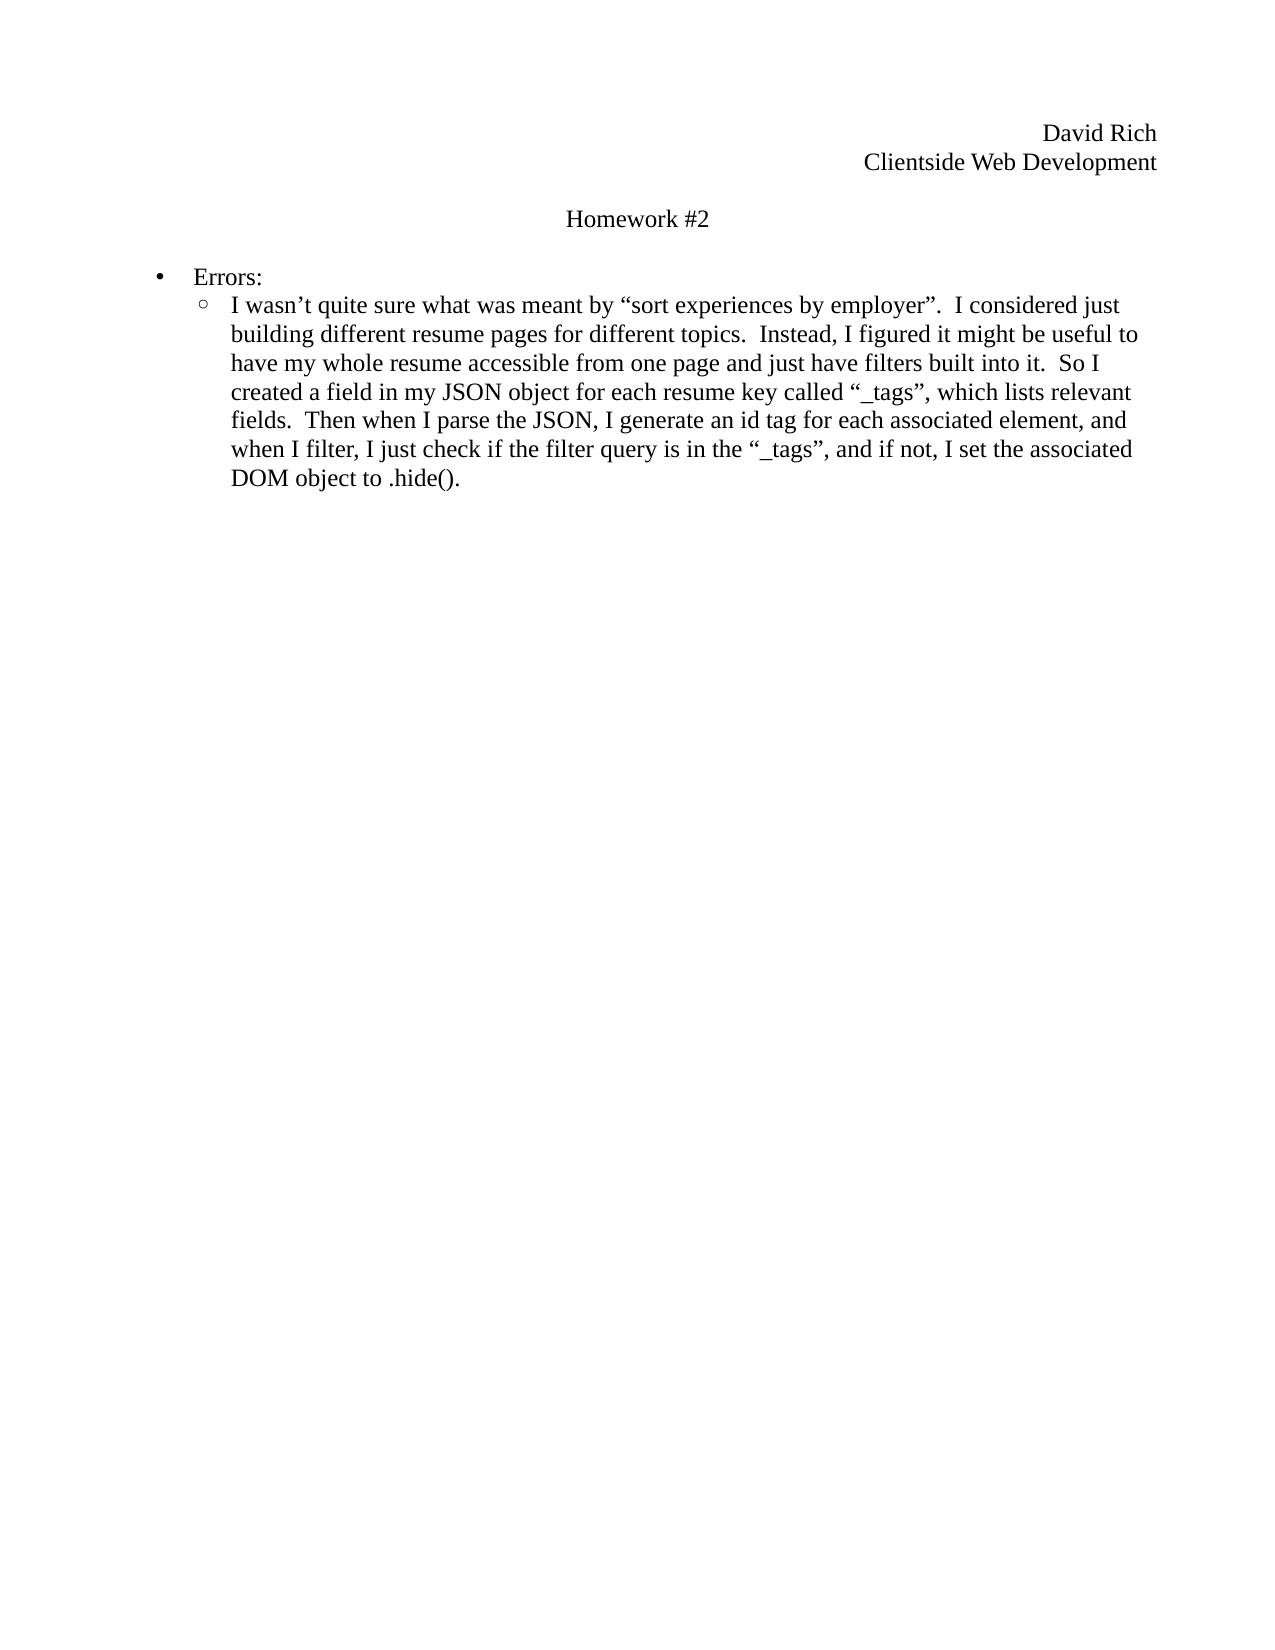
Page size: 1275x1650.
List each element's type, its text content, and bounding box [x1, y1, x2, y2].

list I wasn’t quite sure what was meant by “sort experiences by employer”. I considered just building different resume pages for different topics. Instead, I figured it might be useful to have my whole resume accessible from one page and just have filters built into it. So I created a field in my JSON object for each resume key called “_tags”, which lists relevant fields. Then when I parse the JSON, I generate an id tag for each associated element, and when I filter, I just check if the filter query is in the “_tags”, and if not, I set the associated DOM object to .hide(). [193, 291, 1157, 492]
list Errors: [156, 262, 1157, 291]
text Homework #2 [118, 204, 1157, 233]
text David Rich [118, 118, 1157, 147]
text Clientside Web Development [118, 147, 1157, 176]
